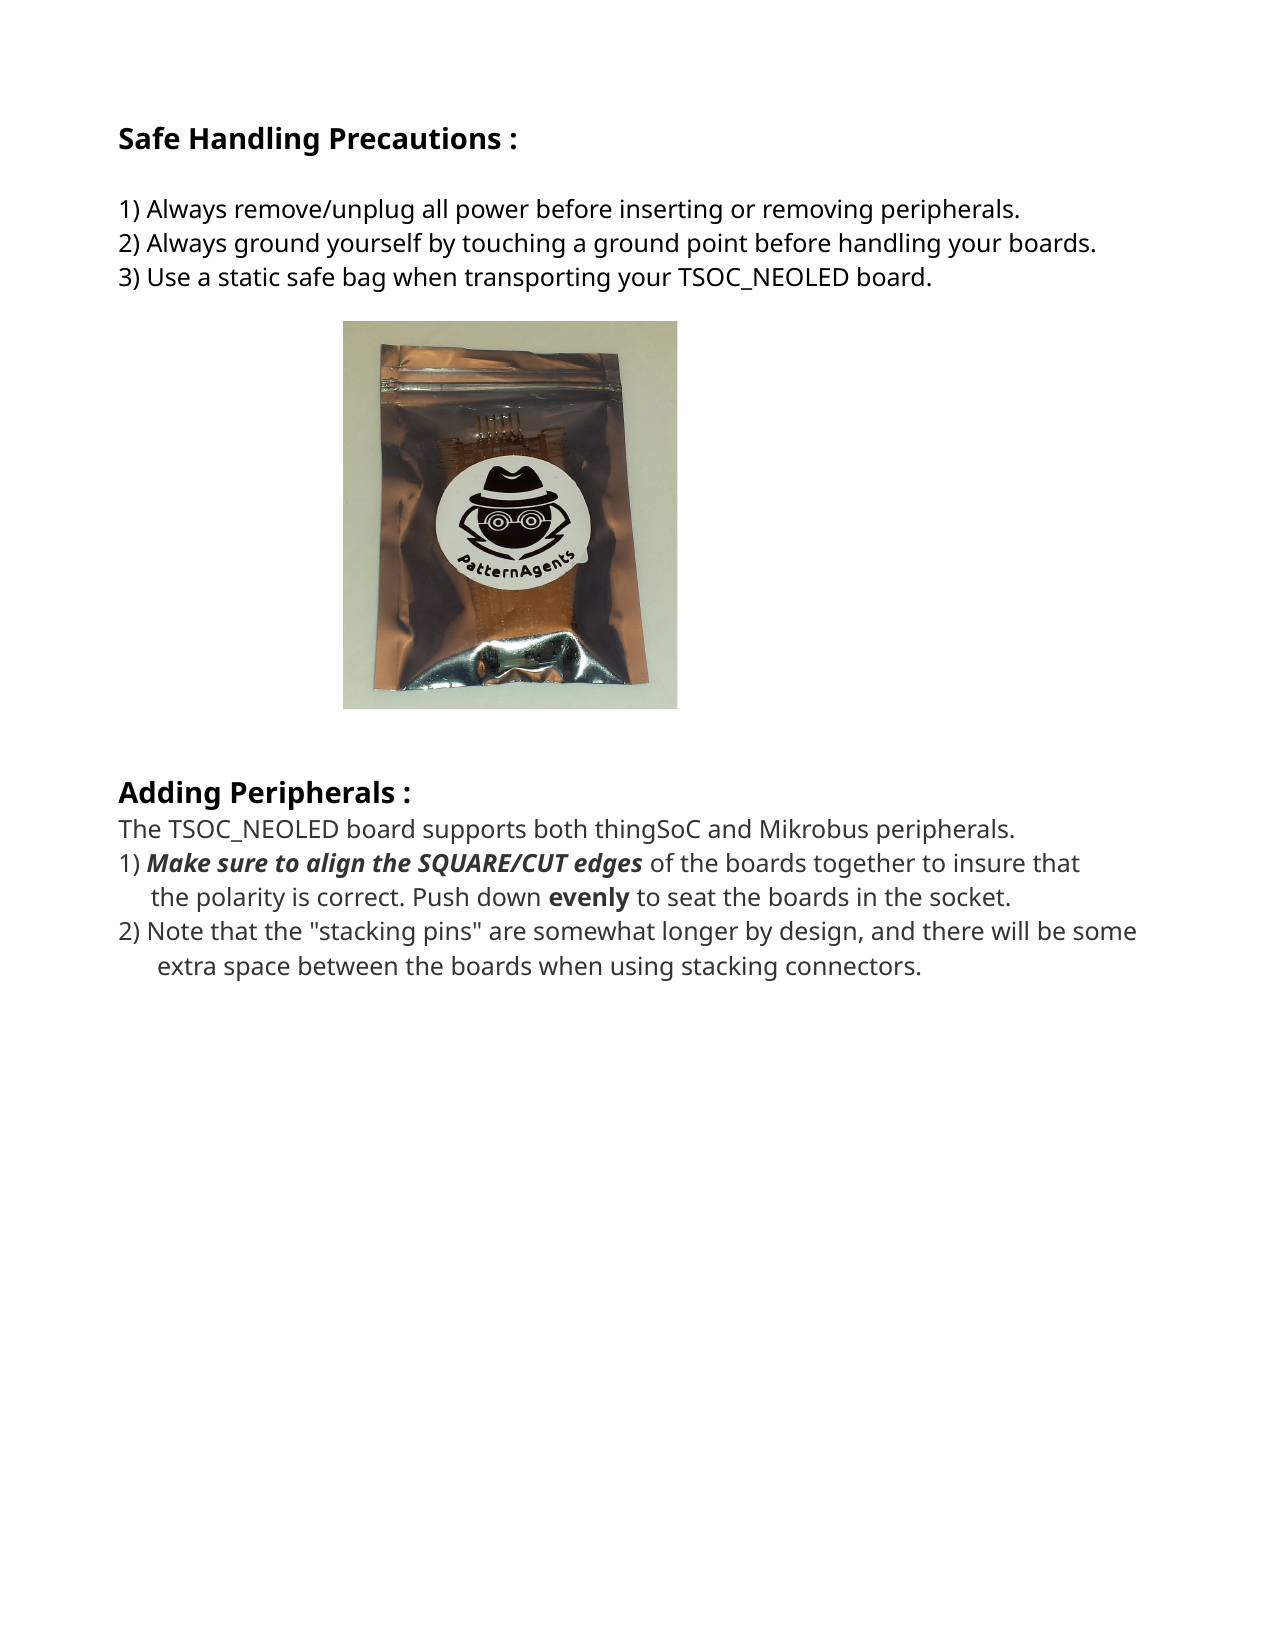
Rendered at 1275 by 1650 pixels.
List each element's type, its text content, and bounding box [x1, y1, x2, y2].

text Safe Handling Precautions : 1) Always remove/unplug all power before inserting or removing peripherals. 2) Always ground yourself by touching a ground point before handling your boards. 3) Use a static safe bag when transporting your TSOC_NEOLED board. [118, 118, 1157, 294]
picture [343, 321, 678, 709]
text Adding Peripherals : The TSOC_NEOLED board supports both thingSoC and Mikrobus peripherals. 1) Make sure to align the SQUARE/CUT edges of the boards together to insure that the polarity is correct. Push down evenly to seat the boards in the socket. 2) Note that the "stacking pins" are somewhat longer by design, and there will be some extra space between the boards when using stacking connectors. [118, 772, 1157, 982]
